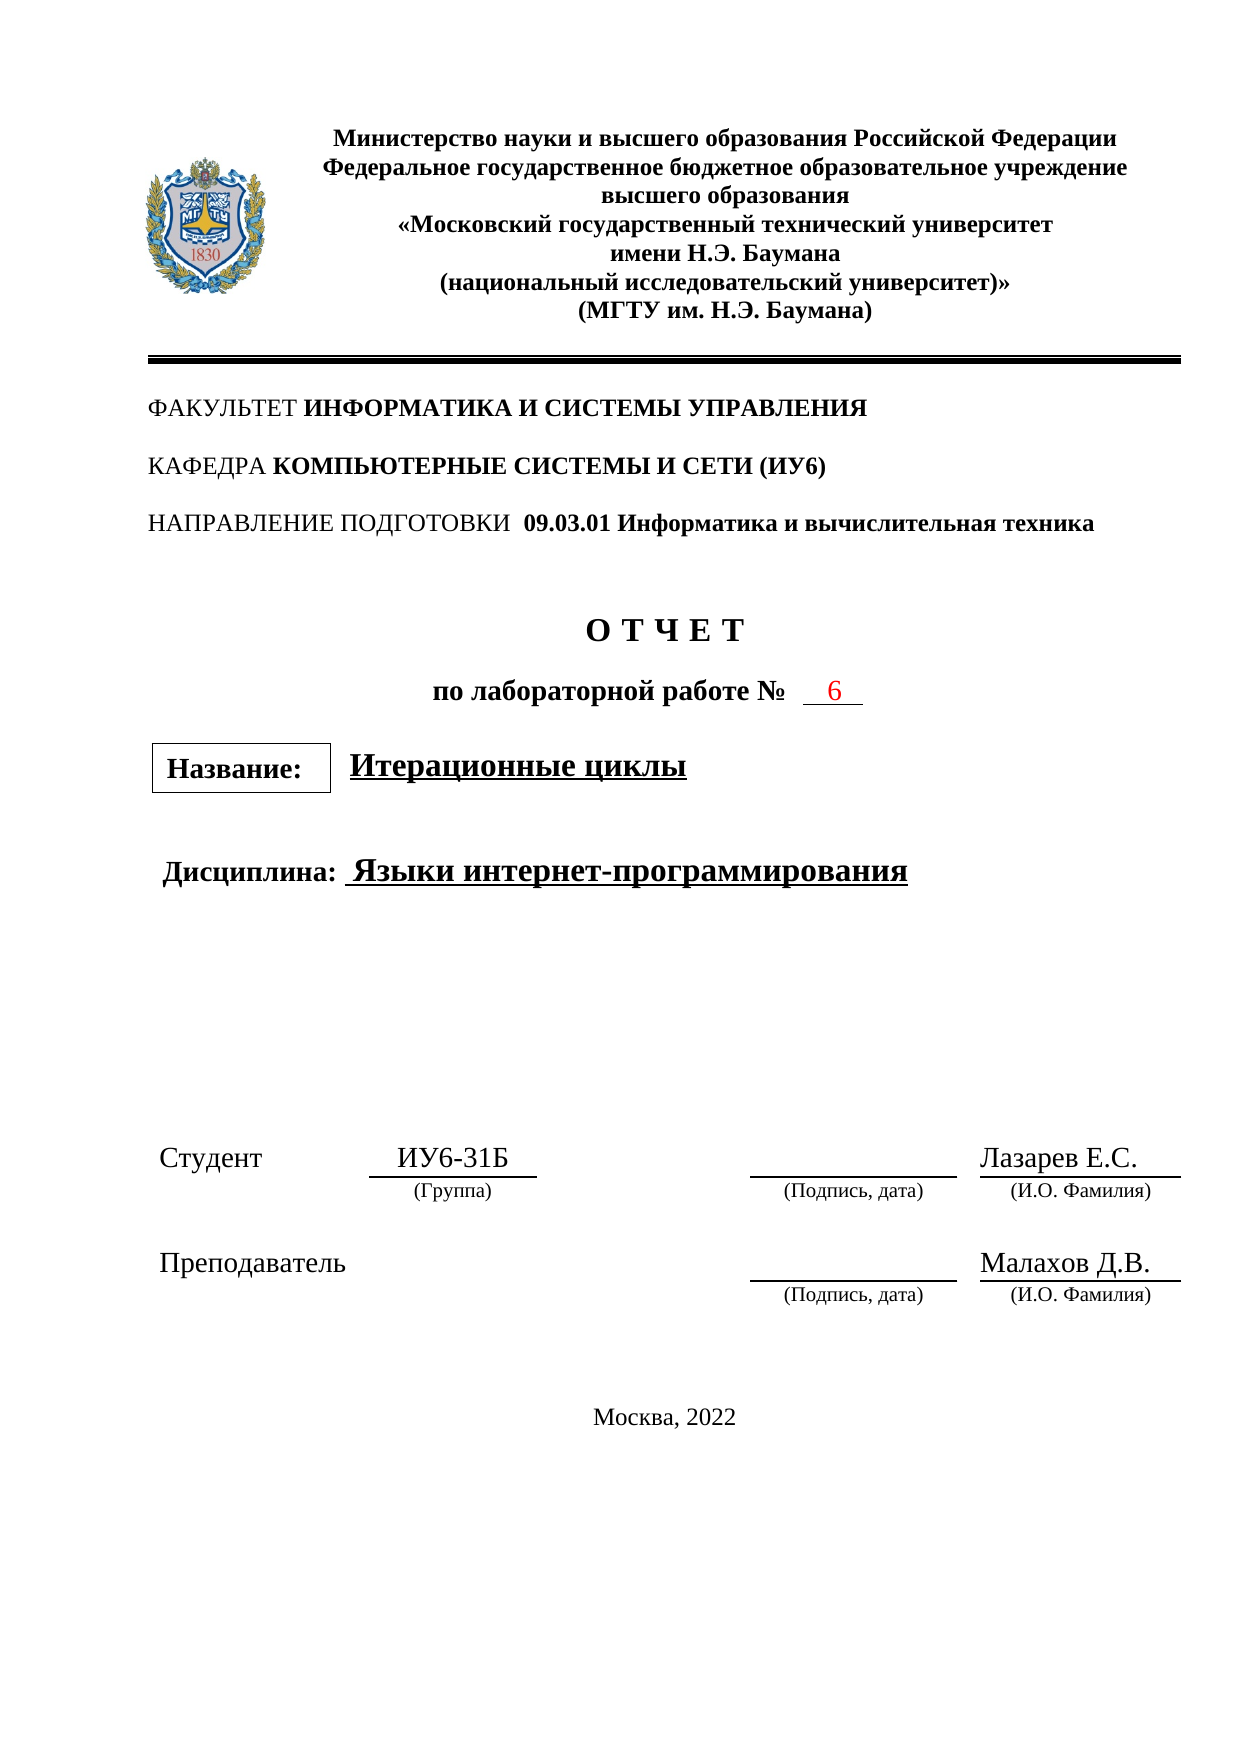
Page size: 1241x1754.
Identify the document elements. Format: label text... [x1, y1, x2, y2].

table_header [136, 123, 284, 324]
table_cell [357, 1245, 548, 1282]
table_header Студент [148, 1141, 357, 1178]
table_cell (Группа) [357, 1178, 548, 1211]
text ФАКУЛЬТЕТ Информатика и системы управления [148, 393, 1181, 422]
table_cell [148, 1178, 357, 1211]
table_header ИУ6-31Б [357, 1141, 548, 1178]
subtitle Отчет [148, 610, 1181, 648]
table_cell (Подпись, дата) [738, 1178, 969, 1211]
table_header Лазарев Е.С. [969, 1141, 1193, 1178]
table_cell [548, 1211, 738, 1245]
table_cell [357, 1282, 548, 1316]
text КАФЕДРА Компьютерные системы и сети (ИУ6) [148, 451, 1181, 479]
table_cell [148, 1282, 357, 1316]
table_cell (И.О. Фамилия) [969, 1282, 1193, 1316]
table_header Министерство науки и высшего образования Российской Федерации Федеральное государственное бюджетное образовательное учреждение высшего образования «Московский государственный технический университет имени Н.Э. Баумана (национальный исследовательский университет)» (МГТУ им. Н.Э. Баумана) [284, 123, 1166, 324]
table_cell [969, 1211, 1193, 1245]
table_header 6 [797, 673, 871, 707]
table_cell [548, 1178, 738, 1211]
table_cell [738, 1245, 969, 1282]
table_cell (Подпись, дата) [738, 1282, 969, 1316]
table_header [738, 1141, 969, 1178]
table_cell [548, 1282, 738, 1316]
subtitle Итерационные циклы [331, 745, 1181, 783]
table_cell Малахов Д.В. [969, 1245, 1193, 1282]
text Дисциплина: Языки интернет-программирования [162, 851, 1181, 889]
table_cell [148, 1211, 357, 1245]
table_cell [357, 1211, 548, 1245]
table_cell [548, 1245, 738, 1282]
text Москва, 2022 [148, 1402, 1181, 1431]
table_cell Преподаватель [148, 1245, 357, 1282]
text Название: [167, 751, 315, 784]
table_header [548, 1141, 738, 1178]
text НАПРАВЛЕНИЕ ПОДГОТОВКИ 09.03.01 Информатика и вычислительная техника [148, 508, 1181, 537]
table_cell [738, 1211, 969, 1245]
picture [145, 157, 266, 294]
table_cell (И.О. Фамилия) [969, 1178, 1193, 1211]
